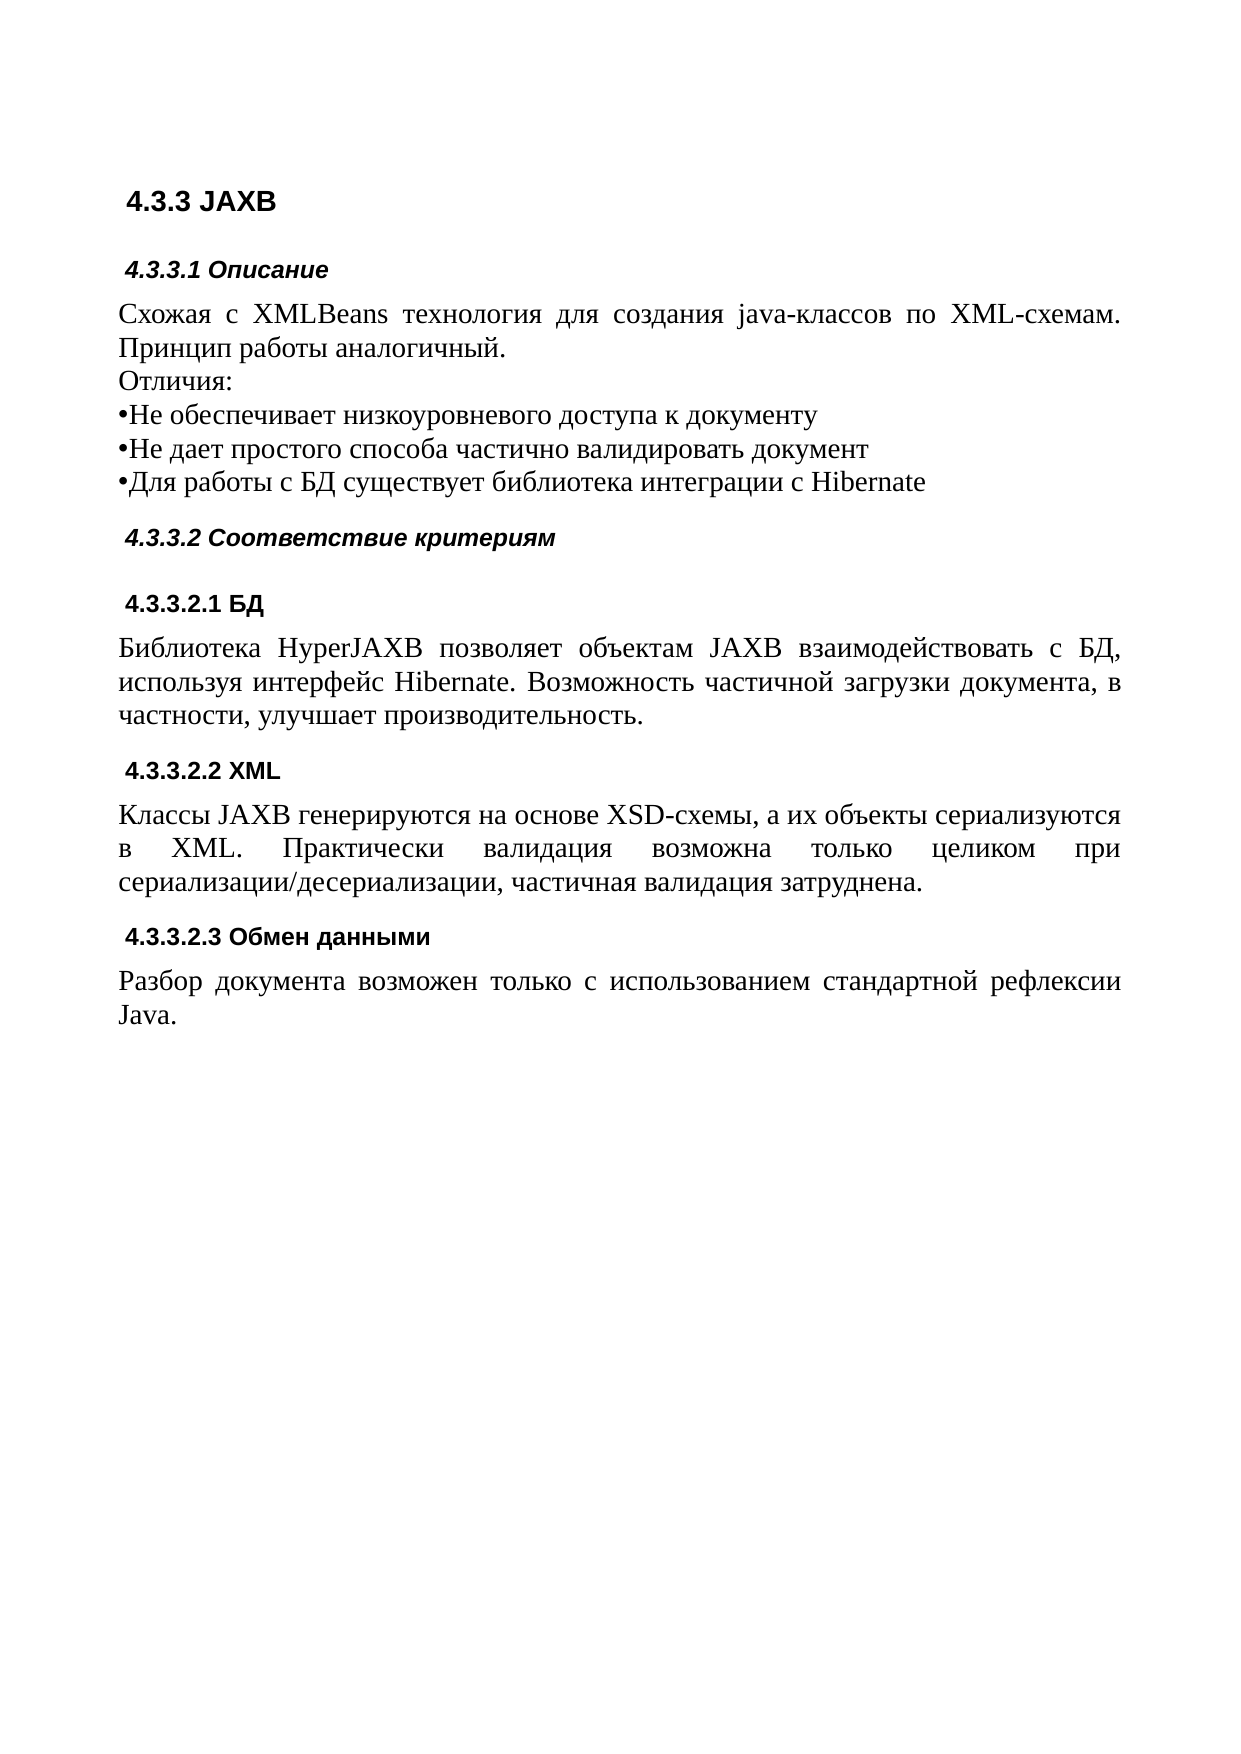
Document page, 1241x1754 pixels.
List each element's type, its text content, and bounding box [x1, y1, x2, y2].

list Не обеспечивает низкоуровневого доступа к документу [118, 397, 1122, 431]
list Не дает простого способа частично валидировать документ [118, 431, 1122, 464]
text Библиотека HyperJAXB позволяет объектам JAXB взаимодействовать с БД, используя интерфейс Hibernate. Возможность частичной загрузки документа, в частности, улучшает производительность. [118, 630, 1122, 731]
text Классы JAXB генерируются на основе XSD-схемы, а их объекты сериализуются в XML. Практически валидация возможна только целиком при сериализации/десериализации, частичная валидация затруднена. [118, 797, 1122, 897]
subtitle XML [118, 756, 1122, 784]
subtitle Обмен данными [118, 922, 1122, 951]
text Схожая с XMLBeans технология для создания java-классов по XML-схемам. Принцип работы аналогичный. [118, 296, 1122, 363]
subtitle Соответствие критериям [118, 523, 1122, 552]
subtitle JAXB [118, 184, 1122, 218]
list Для работы с БД существует библиотека интеграции с Hibernate [118, 464, 1122, 498]
text Отличия: [118, 363, 1122, 397]
subtitle Описание [118, 255, 1122, 284]
text Разбор документа возможен только с использованием стандартной рефлексии Java. [118, 963, 1122, 1031]
subtitle БД [118, 589, 1122, 618]
